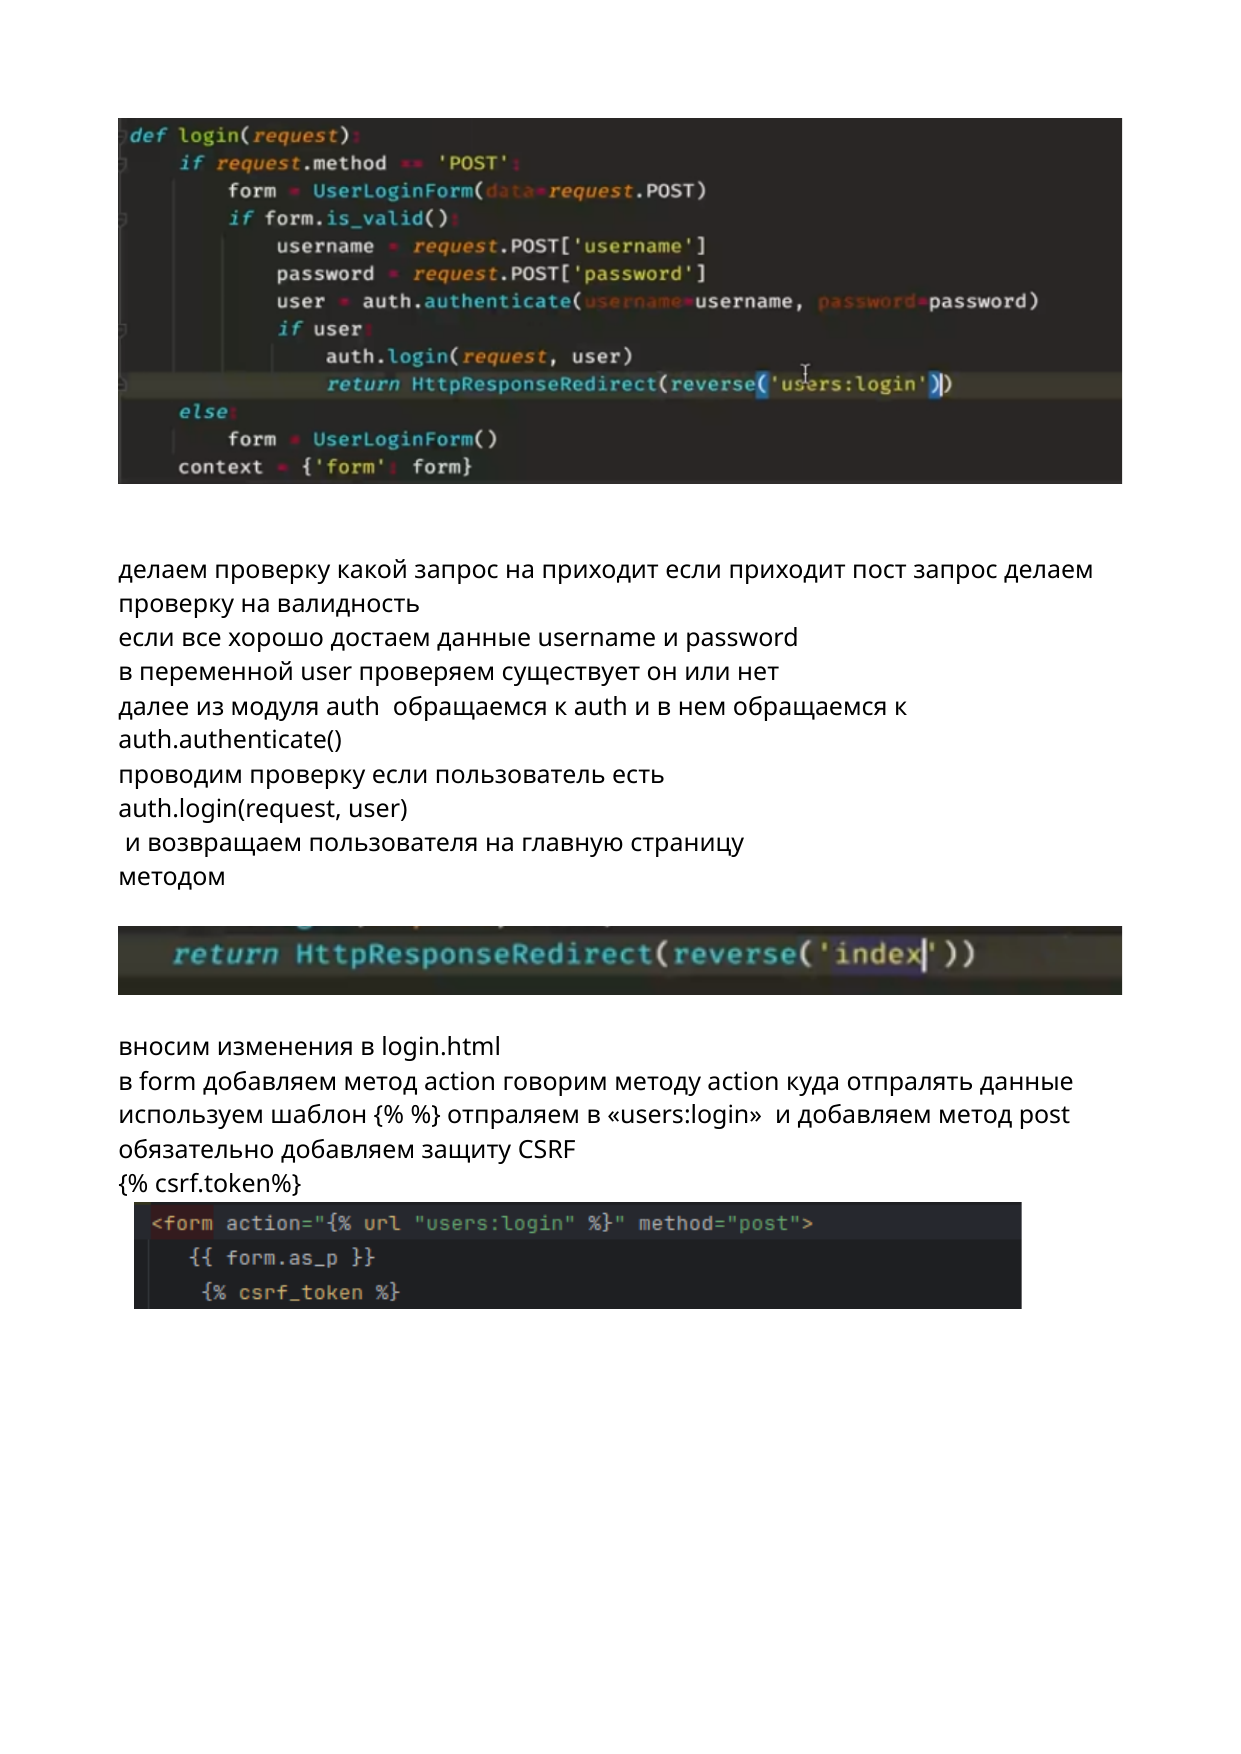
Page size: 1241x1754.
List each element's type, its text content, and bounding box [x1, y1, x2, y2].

text вносим изменения в login.html [118, 1029, 1122, 1063]
text обязательно добавляем защиту CSRF [118, 1131, 1122, 1165]
text используем шаблон {% %} отпраляем в «users:login» и добавляем метод post [118, 1097, 1122, 1131]
text в переменной user проверяем существует он или нет [118, 654, 1122, 688]
text в form добавляем метод action говорим методу action куда отпралять данные [118, 1063, 1122, 1097]
text {% csrf.token%} [118, 1165, 1122, 1199]
text далее из модуля auth обращаемся к auth и в нем обращаемся к auth.authenticate() [118, 688, 1122, 756]
text auth.login(request, user) [118, 790, 1122, 824]
text проводим проверку если пользователь есть [118, 756, 1122, 790]
text делаем проверку какой запрос на приходит если приходит пост запрос делаем проверку на валидность [118, 552, 1122, 620]
text методом [118, 858, 1122, 892]
picture [134, 1202, 1022, 1309]
text и возвращаем пользователя на главную страницу [118, 824, 1122, 858]
picture [118, 926, 1123, 995]
picture [118, 118, 1123, 484]
text если все хорошо достаем данные username и password [118, 620, 1122, 654]
